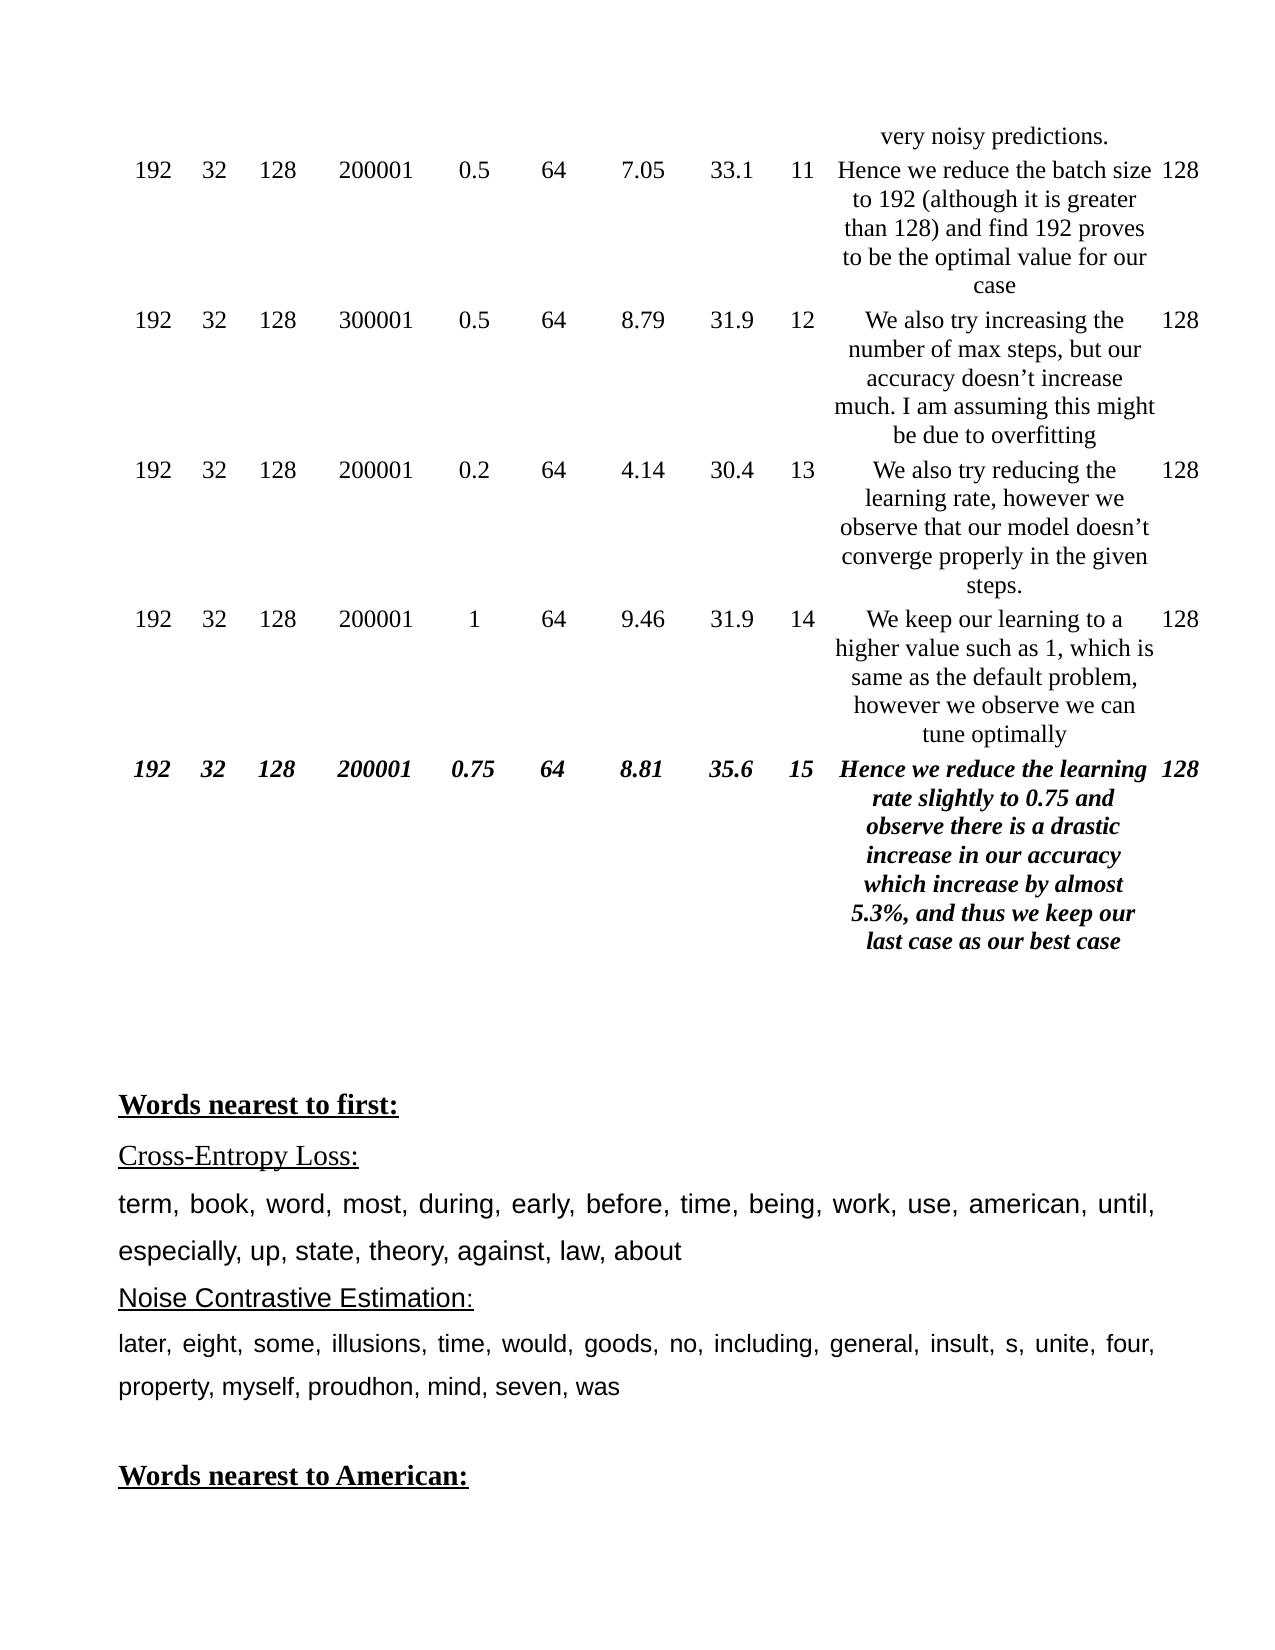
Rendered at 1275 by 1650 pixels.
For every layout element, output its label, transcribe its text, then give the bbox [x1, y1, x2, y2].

table_cell 14 [774, 601, 830, 751]
table_cell 128 [241, 751, 315, 958]
table_cell 64 [511, 751, 596, 958]
text term, book, word, most, during, early, before, time, being, work, use, american, until, especially, up, state, theory, against, law, about [118, 1188, 1157, 1266]
table_cell very noisy predictions. [830, 118, 1158, 153]
table_cell 192 [118, 302, 188, 452]
table_cell 32 [188, 302, 241, 452]
table_cell [188, 118, 241, 153]
text later, eight, some, illusions, time, would, goods, no, including, general, insult, s, unite, four, property, myself, proudhon, mind, seven, was [118, 1329, 1157, 1401]
table_cell 128 [1159, 751, 1275, 958]
table_cell [118, 118, 188, 153]
text Words nearest to first: [118, 1087, 1157, 1121]
table_cell 4.14 [596, 452, 690, 601]
table_cell Hence we reduce the batch size to 192 (although it is greater than 128) and find 192 proves to be the optimal value for our case [830, 153, 1158, 302]
table_cell 64 [511, 302, 596, 452]
table_cell 8.79 [596, 302, 690, 452]
table_cell 32 [188, 751, 241, 958]
table_cell We also try increasing the number of max steps, but our accuracy doesn’t increase much. I am assuming this might be due to overfitting [830, 302, 1158, 452]
table_cell 128 [1159, 153, 1275, 302]
table_cell 31.9 [690, 302, 774, 452]
table_cell 64 [511, 452, 596, 601]
text Noise Contrastive Estimation: [118, 1282, 1157, 1313]
table_cell 128 [241, 302, 315, 452]
table_cell [241, 118, 315, 153]
table_cell 128 [1159, 601, 1275, 751]
table_cell 11 [774, 153, 830, 302]
table_cell 192 [118, 751, 188, 958]
text Cross-Entropy Loss: [118, 1138, 1157, 1171]
table_cell 200001 [315, 751, 437, 958]
table_cell 128 [1159, 452, 1275, 601]
table_cell 192 [118, 452, 188, 601]
table_cell 7.05 [596, 153, 690, 302]
table_cell 64 [511, 601, 596, 751]
table_cell 128 [1159, 302, 1275, 452]
table_cell [774, 118, 830, 153]
table_cell 13 [774, 452, 830, 601]
table_cell 128 [241, 601, 315, 751]
table_cell 192 [118, 601, 188, 751]
table_cell [596, 118, 690, 153]
table_cell 192 [118, 153, 188, 302]
table_cell 35.6 [690, 751, 774, 958]
table_cell 128 [241, 153, 315, 302]
table_cell 200001 [315, 452, 437, 601]
table_cell 33.1 [690, 153, 774, 302]
table_cell 0.2 [437, 452, 511, 601]
table_cell 32 [188, 452, 241, 601]
text Words nearest to American: [118, 1458, 1157, 1492]
table_cell 64 [511, 153, 596, 302]
table_cell [437, 118, 511, 153]
table_cell Hence we reduce the learning rate slightly to 0.75 and observe there is a drastic increase in our accuracy which increase by almost 5.3%, and thus we keep our last case as our best case [830, 751, 1158, 958]
table_cell 8.81 [596, 751, 690, 958]
table_cell 30.4 [690, 452, 774, 601]
table_cell We also try reducing the learning rate, however we observe that our model doesn’t converge properly in the given steps. [830, 452, 1158, 601]
table_cell [315, 118, 437, 153]
table_cell We keep our learning to a higher value such as 1, which is same as the default problem, however we observe we can tune optimally [830, 601, 1158, 751]
table_cell 128 [241, 452, 315, 601]
table_cell 200001 [315, 153, 437, 302]
table_cell 1 [437, 601, 511, 751]
table_cell [1159, 118, 1275, 153]
table_cell 0.5 [437, 153, 511, 302]
table_cell 12 [774, 302, 830, 452]
table_cell 9.46 [596, 601, 690, 751]
table_cell 32 [188, 601, 241, 751]
table_cell 0.5 [437, 302, 511, 452]
table_cell 300001 [315, 302, 437, 452]
table_cell [511, 118, 596, 153]
table_cell 32 [188, 153, 241, 302]
table_cell 31.9 [690, 601, 774, 751]
table_cell 15 [774, 751, 830, 958]
table_cell 200001 [315, 601, 437, 751]
table_cell [690, 118, 774, 153]
table_cell 0.75 [437, 751, 511, 958]
